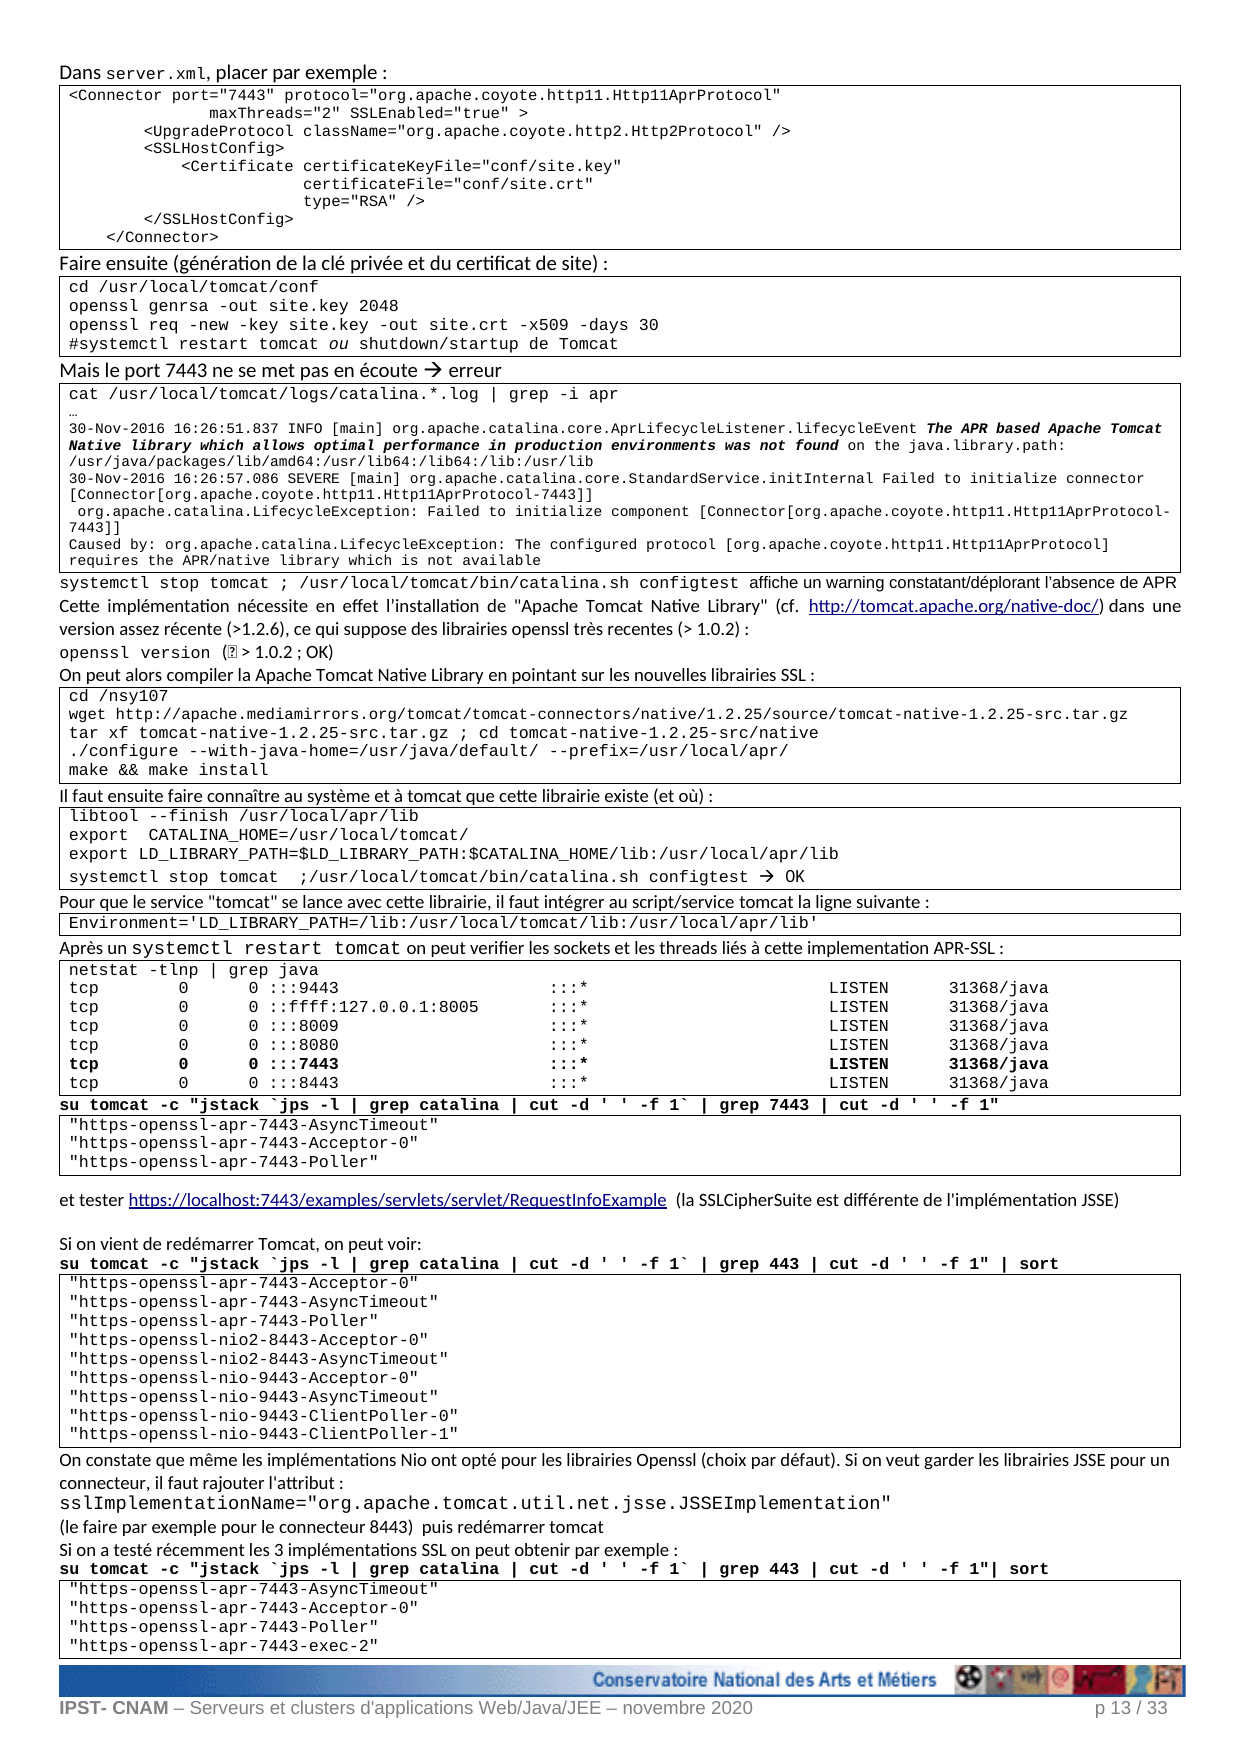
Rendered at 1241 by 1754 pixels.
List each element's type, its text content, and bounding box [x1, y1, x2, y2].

text On constate que même les implémentations Nio ont opté pour les librairies Openssl (choix par défaut). Si on veut garder les librairies JSSE pour un connecteur, il faut rajouter l'attribut : [59, 1448, 1181, 1494]
text Si on a testé récemment les 3 implémentations SSL on peut obtenir par exemple : [59, 1538, 1181, 1561]
text "https-openssl-nio2-8443-Acceptor-0" [60, 1331, 1180, 1349]
text "https-openssl-nio-9443-AsyncTimeout" [60, 1387, 1180, 1406]
text … [60, 401, 1180, 418]
text tcp 0 0 :::8080 :::* LISTEN 31368/java [60, 1036, 1180, 1054]
text Caused by: org.apache.catalina.LifecycleException: The configured protocol [org.apache.coyote.http11.Http11AprProtocol] requires the APR/native library which is not available [60, 534, 1180, 572]
text type="RSA" /> [60, 191, 1180, 208]
text systemctl stop tomcat ; /usr/local/tomcat/bin/catalina.sh configtest affiche un warning constatant/déplorant l’absence de APR [59, 573, 1181, 594]
text maxThreads="2" SSLEnabled="true" > [60, 102, 1180, 120]
text org.apache.catalina.LifecycleException: Failed to initialize component [Connector[org.apache.coyote.http11.Http11AprProtocol-7443]] [60, 501, 1180, 534]
text cat /usr/local/tomcat/logs/catalina.*.log | grep -i apr [60, 384, 1180, 401]
text openssl req -new -key site.key -out site.crt -x509 -days 30 [60, 313, 1180, 332]
text On peut alors compiler la Apache Tomcat Native Library en pointant sur les nouvelles librairies SSL : [59, 664, 1181, 687]
text cd /nsy107 [60, 688, 1180, 705]
text </Connector> [60, 226, 1180, 249]
text "https-openssl-apr-7443-Acceptor-0" [60, 1134, 1180, 1153]
text sslImplementationName="org.apache.tomcat.util.net.jsse.JSSEImplementation" [59, 1494, 1181, 1515]
text Mais le port 7443 ne se met pas en écoute  erreur [59, 357, 1181, 383]
text (le faire par exemple pour le connecteur 8443) puis redémarrer tomcat [59, 1515, 1181, 1538]
text Dans server.xml, placer par exemple : [59, 59, 1181, 84]
text tcp 0 0 ::ffff:127.0.0.1:8005 :::* LISTEN 31368/java [60, 998, 1180, 1017]
text "https-openssl-apr-7443-AsyncTimeout" [60, 1581, 1180, 1598]
text wget http://apache.mediamirrors.org/tomcat/tomcat-connectors/native/1.2.25/source/tomcat-native-1.2.25-src.tar.gz [60, 705, 1180, 723]
text certificateFile="conf/site.crt" [60, 173, 1180, 191]
text 30-Nov-2016 16:26:57.086 SEVERE [main] org.apache.catalina.core.StandardService.initInternal Failed to initialize connector [Connector[org.apache.coyote.http11.Http11AprProtocol-7443]] [60, 468, 1180, 501]
text </SSLHostConfig> [60, 208, 1180, 226]
text <Connector port="7443" protocol="org.apache.coyote.http11.Http11AprProtocol" [60, 86, 1180, 102]
text Après un systemctl restart tomcat on peut verifier les sockets et les threads liés à cette implementation APR-SSL : [59, 936, 1181, 960]
text Il faut ensuite faire connaître au système et à tomcat que cette librairie existe (et où) : [59, 784, 1181, 807]
text tcp 0 0 :::9443 :::* LISTEN 31368/java [60, 979, 1180, 998]
text ./configure --with-java-home=/usr/java/default/ --prefix=/usr/local/apr/ [60, 742, 1180, 761]
text "https-openssl-apr-7443-AsyncTimeout" [60, 1293, 1180, 1312]
text su tomcat -c "jstack `jps -l | grep catalina | cut -d ' ' -f 1` | grep 443 | cut -d ' ' -f 1" | sort [59, 1255, 1181, 1274]
text "https-openssl-apr-7443-Acceptor-0" [60, 1598, 1180, 1617]
text tcp 0 0 :::8009 :::* LISTEN 31368/java [60, 1017, 1180, 1036]
text export LD_LIBRARY_PATH=$LD_LIBRARY_PATH:$CATALINA_HOME/lib:/usr/local/apr/lib [60, 844, 1180, 863]
text "https-openssl-nio-9443-Acceptor-0" [60, 1368, 1180, 1387]
text tcp 0 0 :::7443 :::* LISTEN 31368/java [60, 1054, 1180, 1073]
text "https-openssl-nio2-8443-AsyncTimeout" [60, 1349, 1180, 1368]
text "https-openssl-nio-9443-ClientPoller-1" [60, 1425, 1180, 1447]
text tcp 0 0 :::8443 :::* LISTEN 31368/java [60, 1073, 1180, 1095]
text make && make install [60, 761, 1180, 783]
text systemctl stop tomcat ;/usr/local/tomcat/bin/catalina.sh configtest  OK [60, 863, 1180, 889]
text tar xf tomcat-native-1.2.25-src.tar.gz ; cd tomcat-native-1.2.25-src/native [60, 723, 1180, 742]
text export CATALINA_HOME=/usr/local/tomcat/ [60, 826, 1180, 844]
text "https-openssl-apr-7443-Poller" [60, 1312, 1180, 1331]
text netstat -tlnp | grep java [60, 961, 1180, 979]
text openssl genrsa -out site.key 2048 [60, 294, 1180, 313]
text "https-openssl-apr-7443-Acceptor-0" [60, 1275, 1180, 1293]
text cd /usr/local/tomcat/conf [60, 277, 1180, 294]
text su tomcat -c "jstack `jps -l | grep catalina | cut -d ' ' -f 1` | grep 7443 | cut -d ' ' -f 1" [59, 1096, 1181, 1115]
text "https-openssl-apr-7443-exec-2" [60, 1636, 1180, 1658]
text libtool --finish /usr/local/apr/lib [60, 808, 1180, 826]
text "https-openssl-apr-7443-Poller" [60, 1617, 1180, 1636]
text et tester https://localhost:7443/examples/servlets/servlet/RequestInfoExample (la SSLCipherSuite est différente de l'implémentation JSSE) [59, 1188, 1181, 1211]
text #systemctl restart tomcat ou shutdown/startup de Tomcat [60, 332, 1180, 356]
text <Certificate certificateKeyFile="conf/site.key" [60, 155, 1180, 173]
text <SSLHostConfig> [60, 138, 1180, 155]
text su tomcat -c "jstack `jps -l | grep catalina | cut -d ' ' -f 1` | grep 443 | cut -d ' ' -f 1"| sort [59, 1561, 1181, 1580]
text "https-openssl-nio-9443-ClientPoller-0" [60, 1406, 1180, 1425]
text Environment='LD_LIBRARY_PATH=/lib:/usr/local/tomcat/lib:/usr/local/apr/lib' [60, 914, 1180, 935]
text <UpgradeProtocol className="org.apache.coyote.http2.Http2Protocol" /> [60, 120, 1180, 138]
text Faire ensuite (génération de la clé privée et du certificat de site) : [59, 250, 1181, 276]
text "https-openssl-apr-7443-Poller" [60, 1153, 1180, 1175]
text Si on vient de redémarrer Tomcat, on peut voir: [59, 1232, 1181, 1255]
text openssl version ( > 1.0.2 ; OK) [59, 640, 1181, 664]
text "https-openssl-apr-7443-AsyncTimeout" [60, 1116, 1180, 1134]
text 30-Nov-2016 16:26:51.837 INFO [main] org.apache.catalina.core.AprLifecycleListener.lifecycleEvent The APR based Apache Tomcat Native library which allows optimal performance in production environments was not found on the java.library.path: /usr/java/packages/lib/amd64:/usr/lib64:/lib64:/lib:/usr/lib [60, 418, 1180, 468]
text Cette implémentation nécessite en effet l’installation de "Apache Tomcat Native Library" (cf. http://tomcat.apache.org/native-doc/) dans une version assez récente (>1.2.6), ce qui suppose des librairies openssl très recentes (> 1.0.2) : [59, 594, 1181, 640]
text Pour que le service "tomcat" se lance avec cette librairie, il faut intégrer au script/service tomcat la ligne suivante : [59, 890, 1181, 913]
